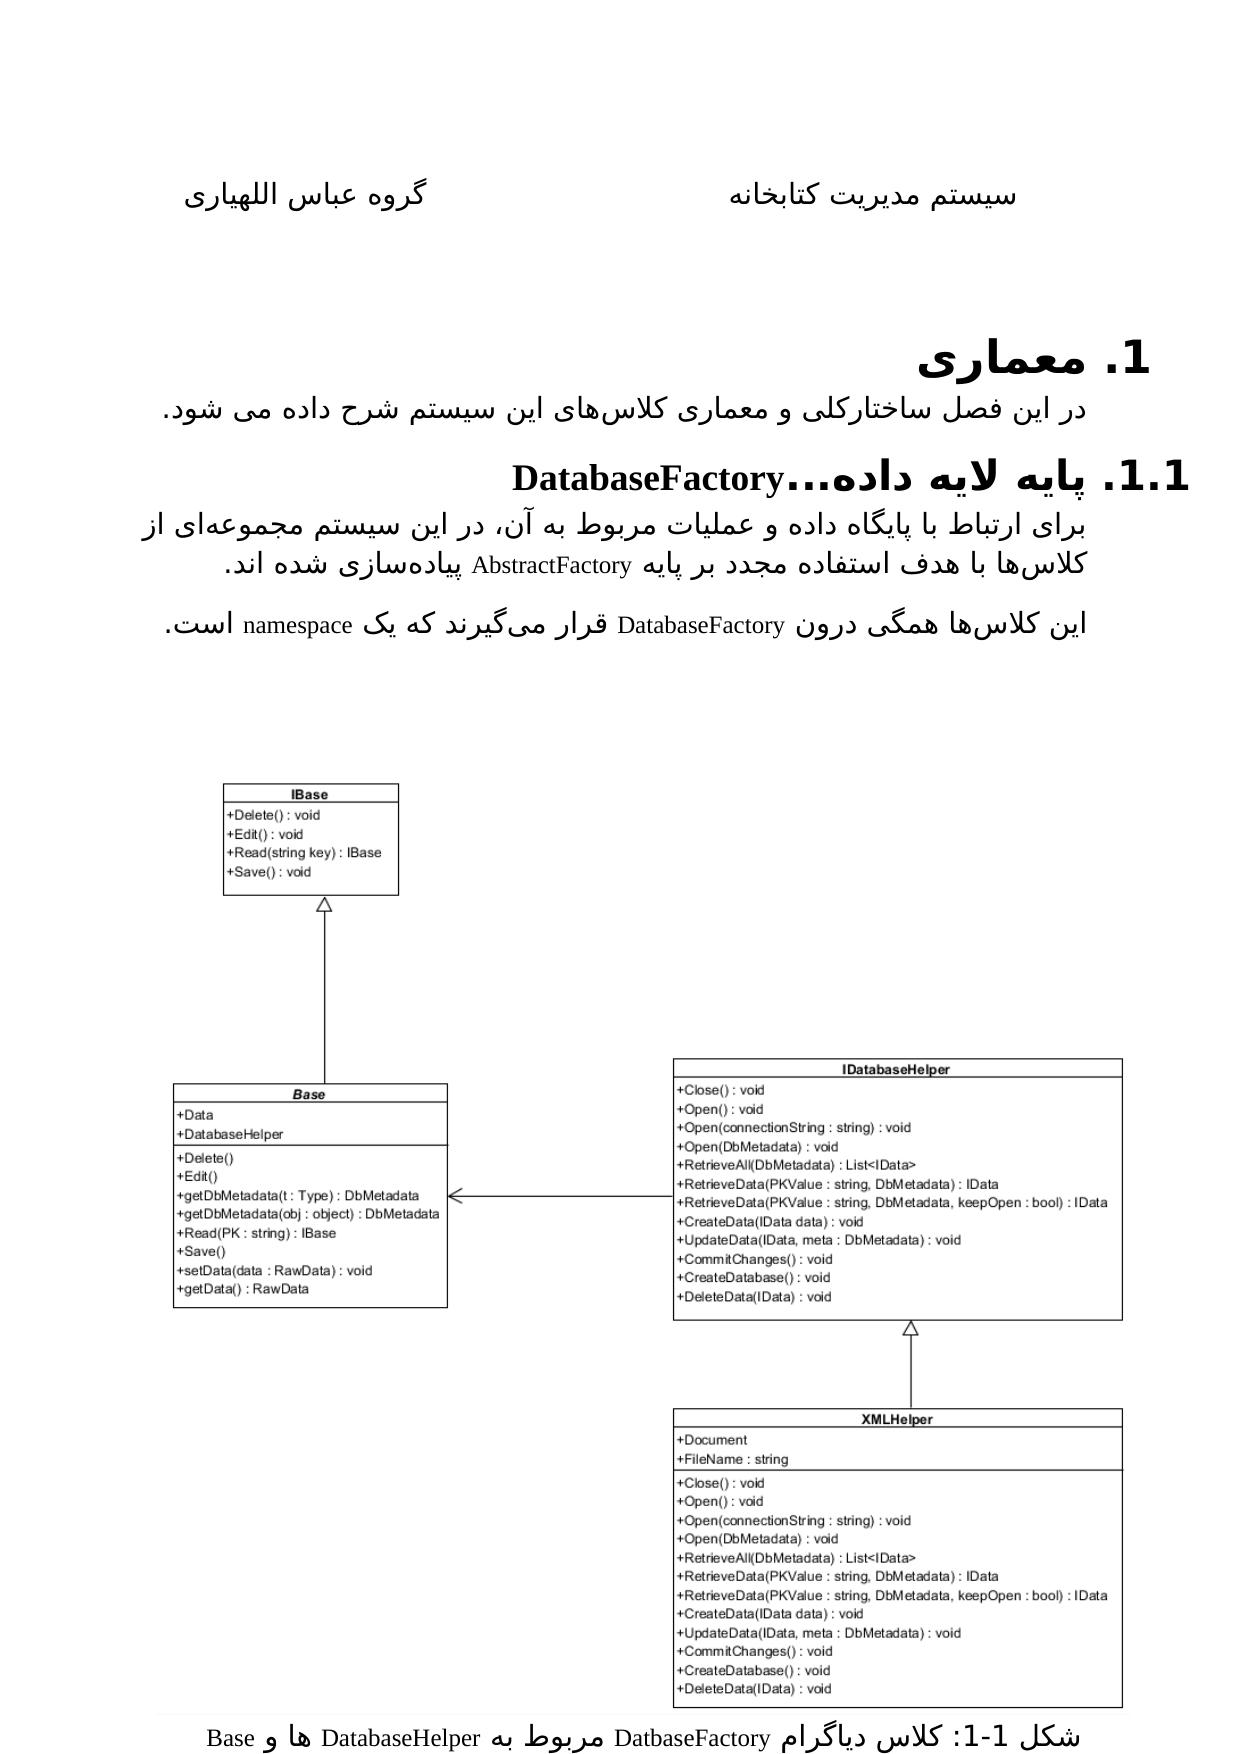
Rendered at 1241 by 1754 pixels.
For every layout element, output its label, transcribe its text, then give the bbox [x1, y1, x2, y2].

text این کلاس‌ها همگی درون DatabaseFactory قرار می‌گیرند که یک namespace است. [114, 606, 1087, 640]
text برای ارتباط با پایگاه داده و عملیات مربوط به آن، در این سیستم مجموعه‌ای از کلاس‌ها با هدف استفاده مجدد بر پایه AbstractFactory پیاده‌سازی شده اند. [114, 507, 1087, 580]
subtitle معماری [114, 331, 1087, 384]
picture [156, 780, 1131, 1715]
subtitle پایه لایه داده...DatabaseFactory [114, 452, 1087, 500]
text در این فصل ساختارکلی و معماری کلاس‌های این سیستم شرح داده می شود. [114, 392, 1087, 426]
text شکل 1-1: کلاس دیاگرام DatbaseFactory مربوط به DatabaseHelper ها و Base [157, 1715, 1131, 1753]
